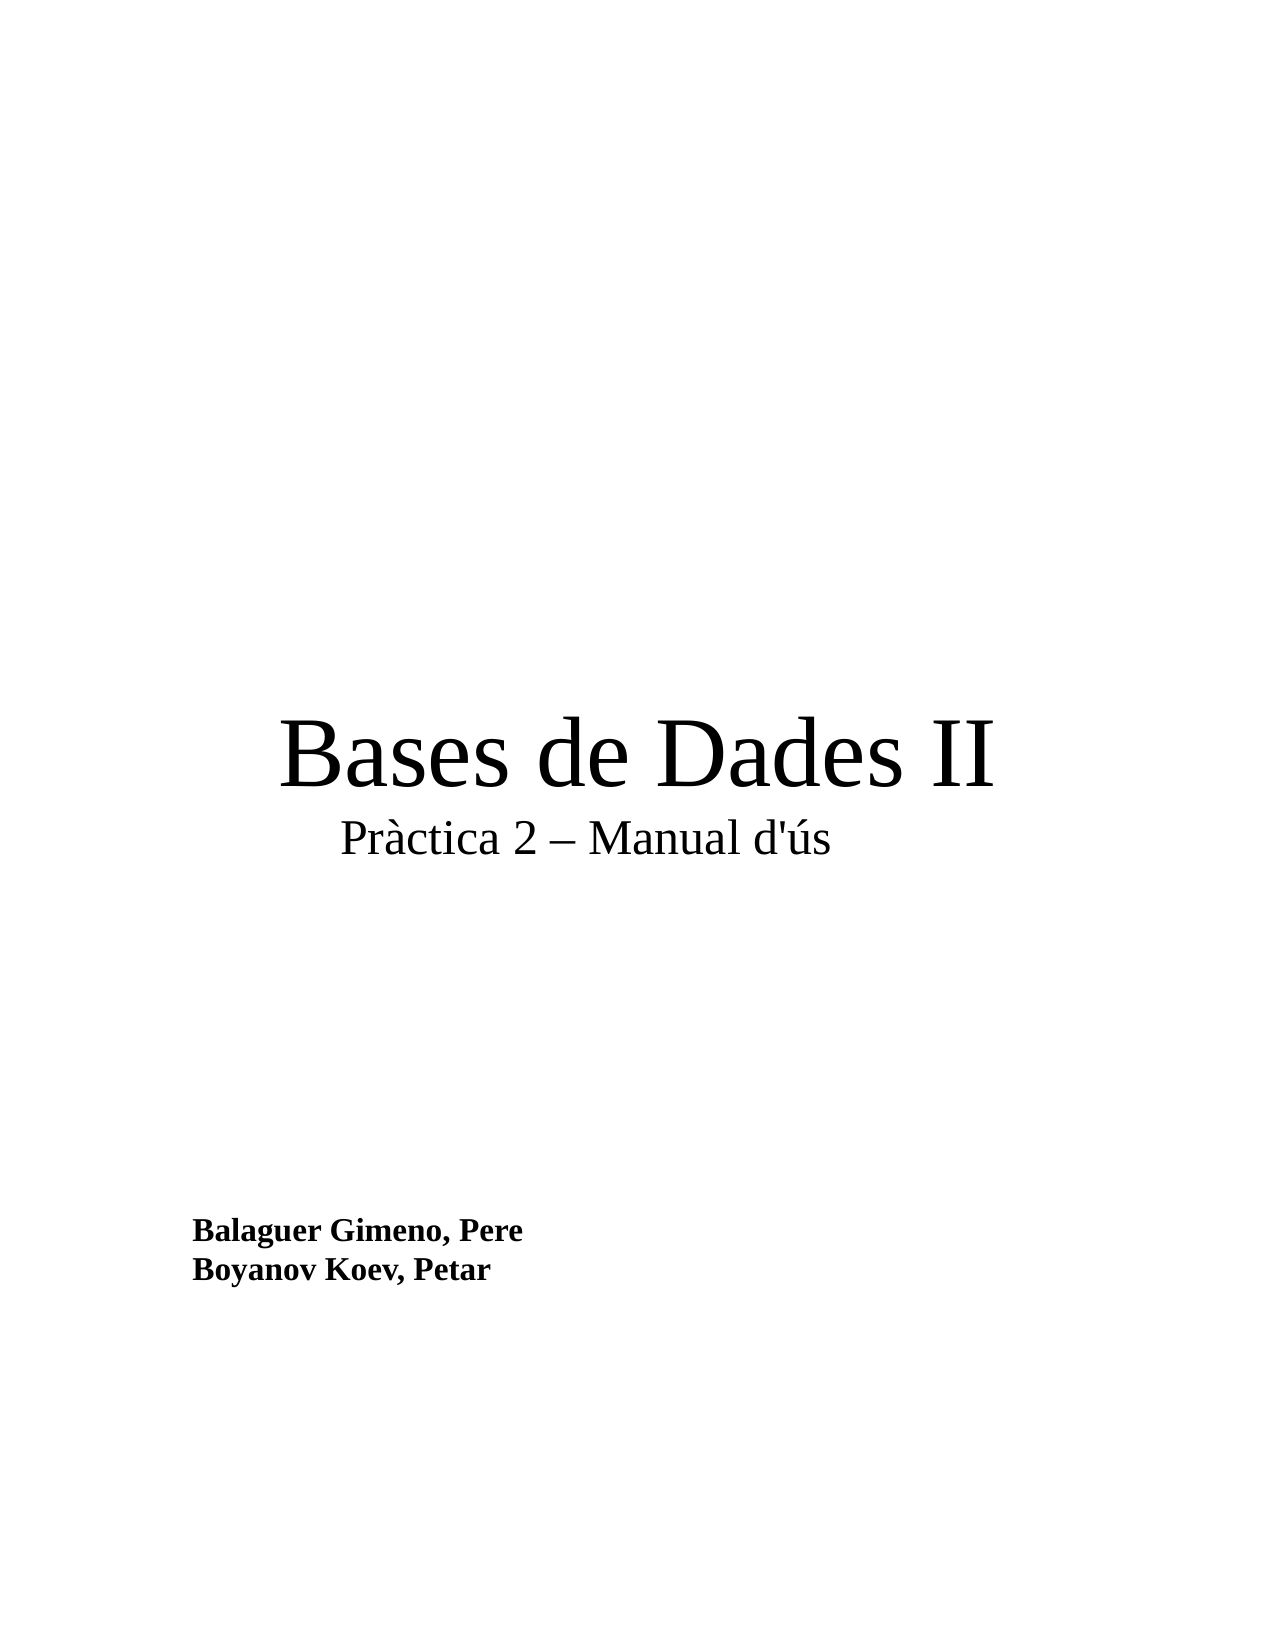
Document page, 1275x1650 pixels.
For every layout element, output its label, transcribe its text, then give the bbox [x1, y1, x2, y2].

text Pràctica 2 – Manual d'ús [118, 808, 1157, 866]
text Balaguer Gimeno, Pere [118, 1211, 1157, 1249]
text Boyanov Koev, Petar [118, 1249, 1157, 1287]
text Bases de Dades II [118, 693, 1157, 808]
